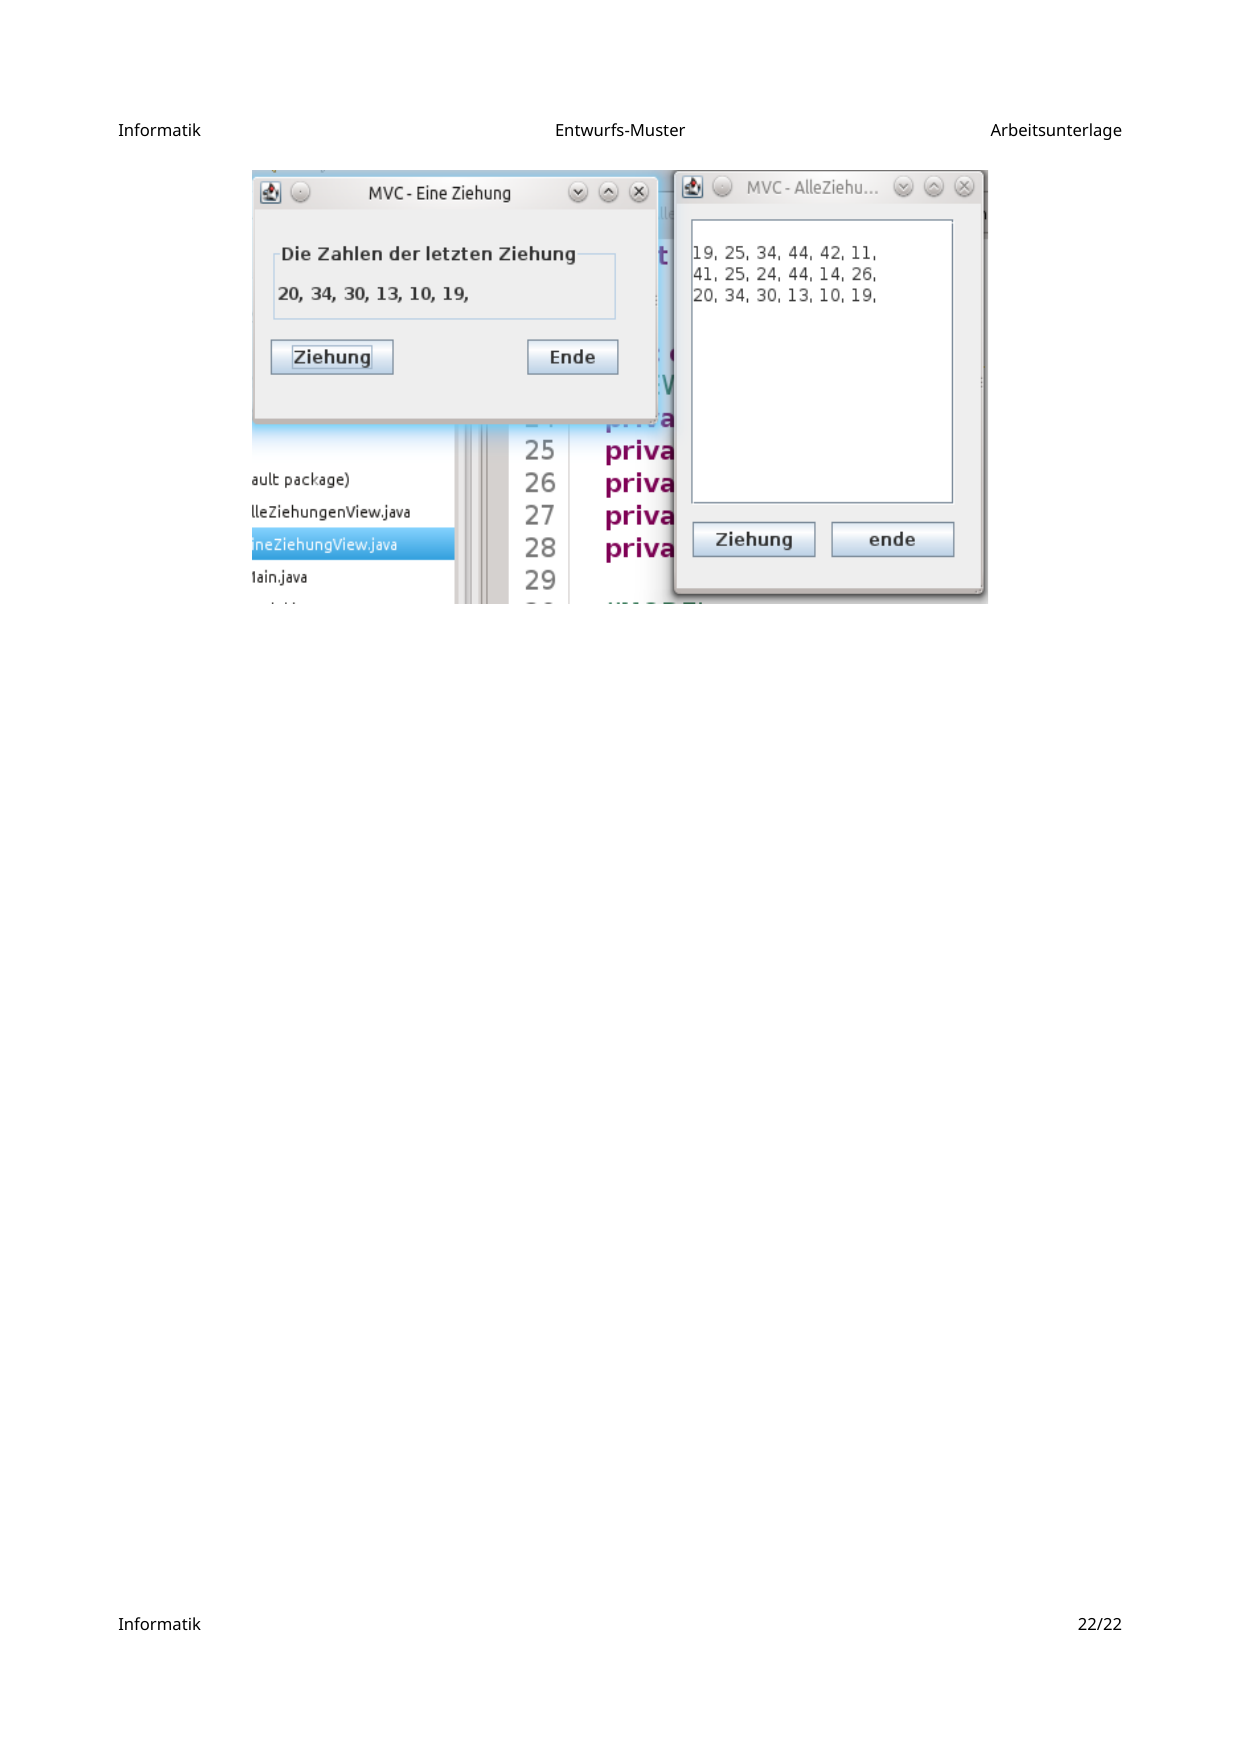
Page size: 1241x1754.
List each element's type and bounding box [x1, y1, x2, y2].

picture [252, 170, 989, 604]
